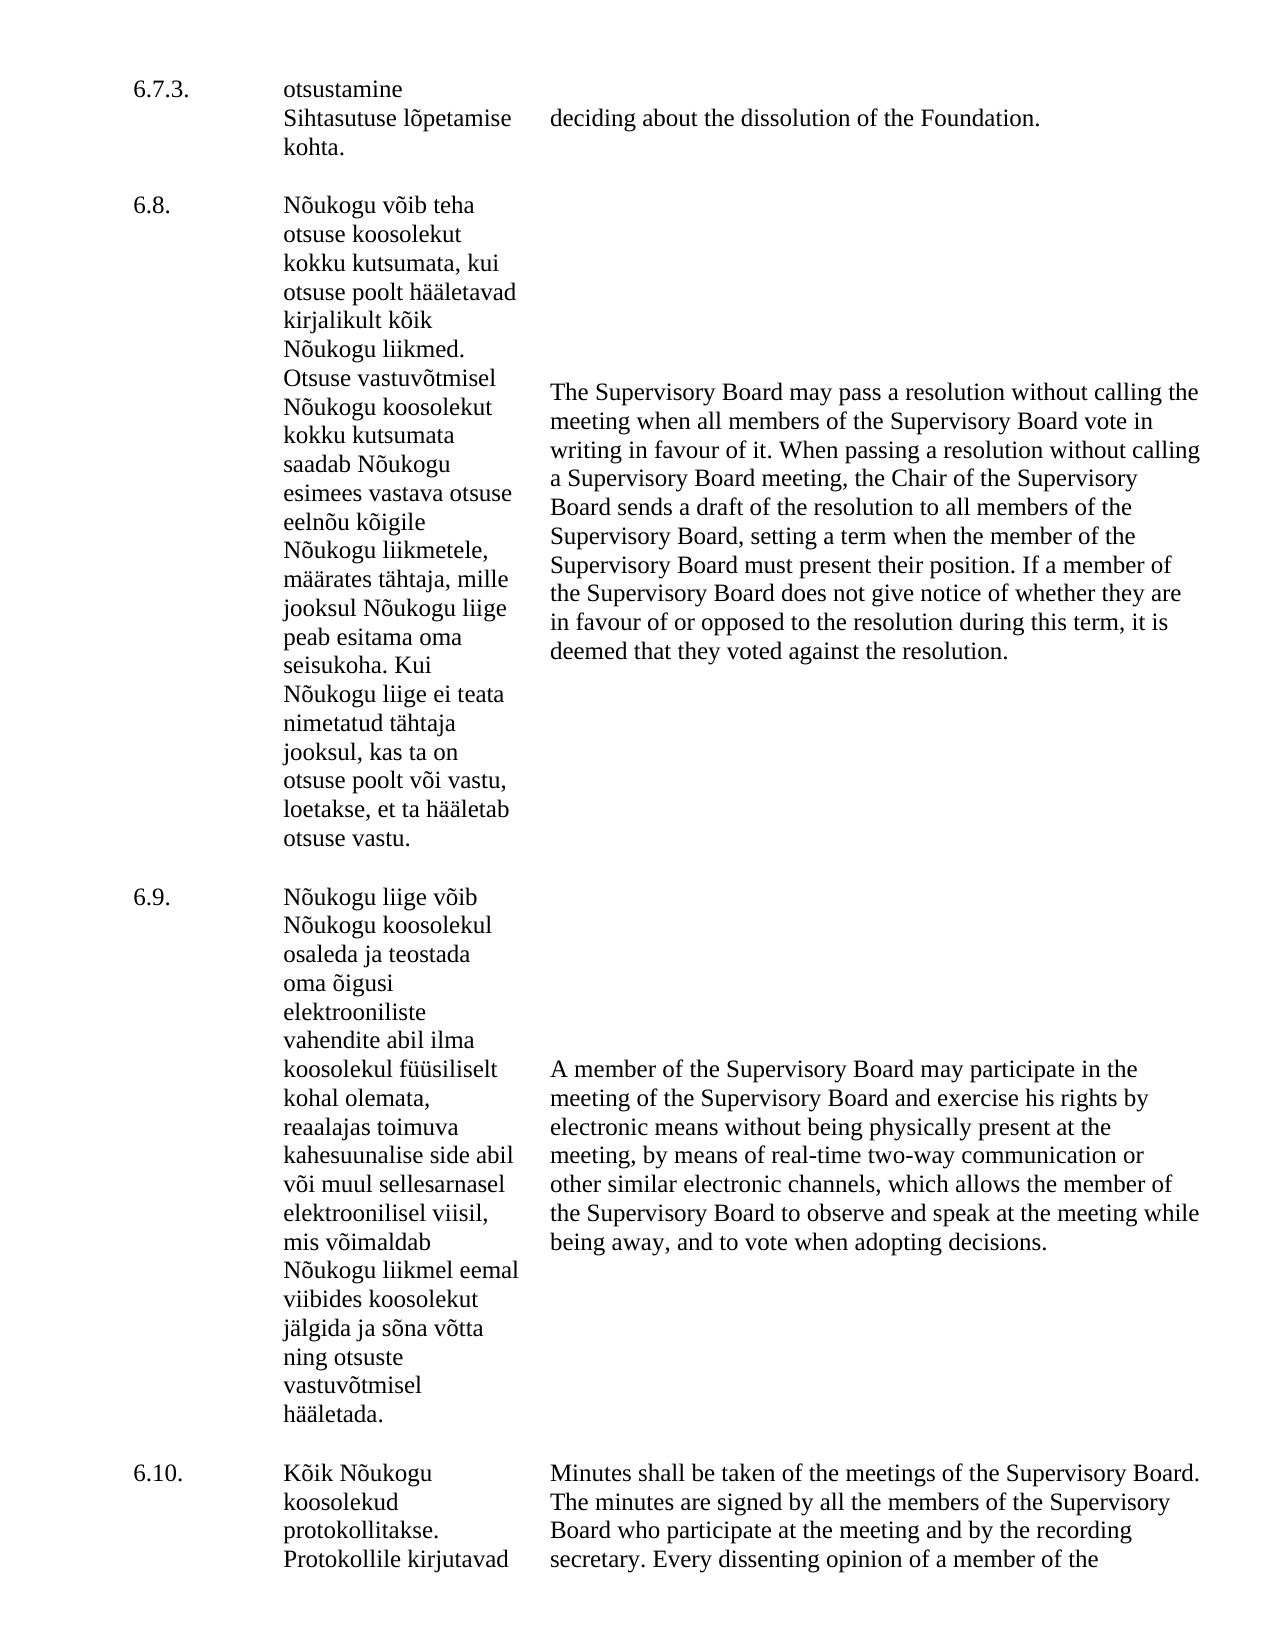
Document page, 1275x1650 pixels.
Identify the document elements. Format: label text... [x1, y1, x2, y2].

table_cell A member of the Supervisory Board may participate in the meeting of the Supervisory Board and exercise his rights by electronic means without being physically present at the meeting, by means of real-time two-way communication or other similar electronic channels, which allows the member of the Supervisory Board to observe and speak at the meeting while being away, and to vote when adopting decisions. [535, 867, 1216, 1443]
table_cell otsustamine Sihtasutuse lõpetamise kohta. [118, 59, 535, 175]
table_cell Nõukogu võib teha otsuse koosolekut kokku kutsumata, kui otsuse poolt hääletavad kirjalikult kõik Nõukogu liikmed. Otsuse vastuvõtmisel Nõukogu koosolekut kokku kutsumata saadab Nõukogu esimees vastava otsuse eelnõu kõigile Nõukogu liikmetele, määrates tähtaja, mille jooksul Nõukogu liige peab esitama oma seisukoha. Kui Nõukogu liige ei teata nimetatud tähtaja jooksul, kas ta on otsuse poolt või vastu, loetakse, et ta hääletab otsuse vastu. [118, 175, 535, 867]
table_cell deciding about the dissolution of the Foundation. [535, 59, 1216, 175]
table_cell Kõik Nõukogu koosolekud protokollitakse. Protokollile kirjutavad alla kõik koosolekul osalenud Nõukogu liikmed ja protokollija. Protokolli kantakse Nõukogu liikme eriarvamus. [118, 1443, 535, 1588]
table_cell Nõukogu liige võib Nõukogu koosolekul osaleda ja teostada oma õigusi elektrooniliste vahendite abil ilma koosolekul füüsiliselt kohal olemata, reaalajas toimuva kahesuunalise side abil või muul sellesarnasel elektroonilisel viisil, mis võimaldab Nõukogu liikmel eemal viibides koosolekut jälgida ja sõna võtta ning otsuste vastuvõtmisel hääletada. [118, 867, 535, 1443]
table_cell Minutes shall be taken of the meetings of the Supervisory Board. The minutes are signed by all the members of the Supervisory Board who participate at the meeting and by the recording secretary. Every dissenting opinion of a member of the [535, 1443, 1216, 1588]
table_cell The Supervisory Board may pass a resolution without calling the meeting when all members of the Supervisory Board vote in writing in favour of it. When passing a resolution without calling a Supervisory Board meeting, the Chair of the Supervisory Board sends a draft of the resolution to all members of the Supervisory Board, setting a term when the member of the Supervisory Board must present their position. If a member of the Supervisory Board does not give notice of whether they are in favour of or opposed to the resolution during this term, it is deemed that they voted against the resolution. [535, 175, 1216, 867]
